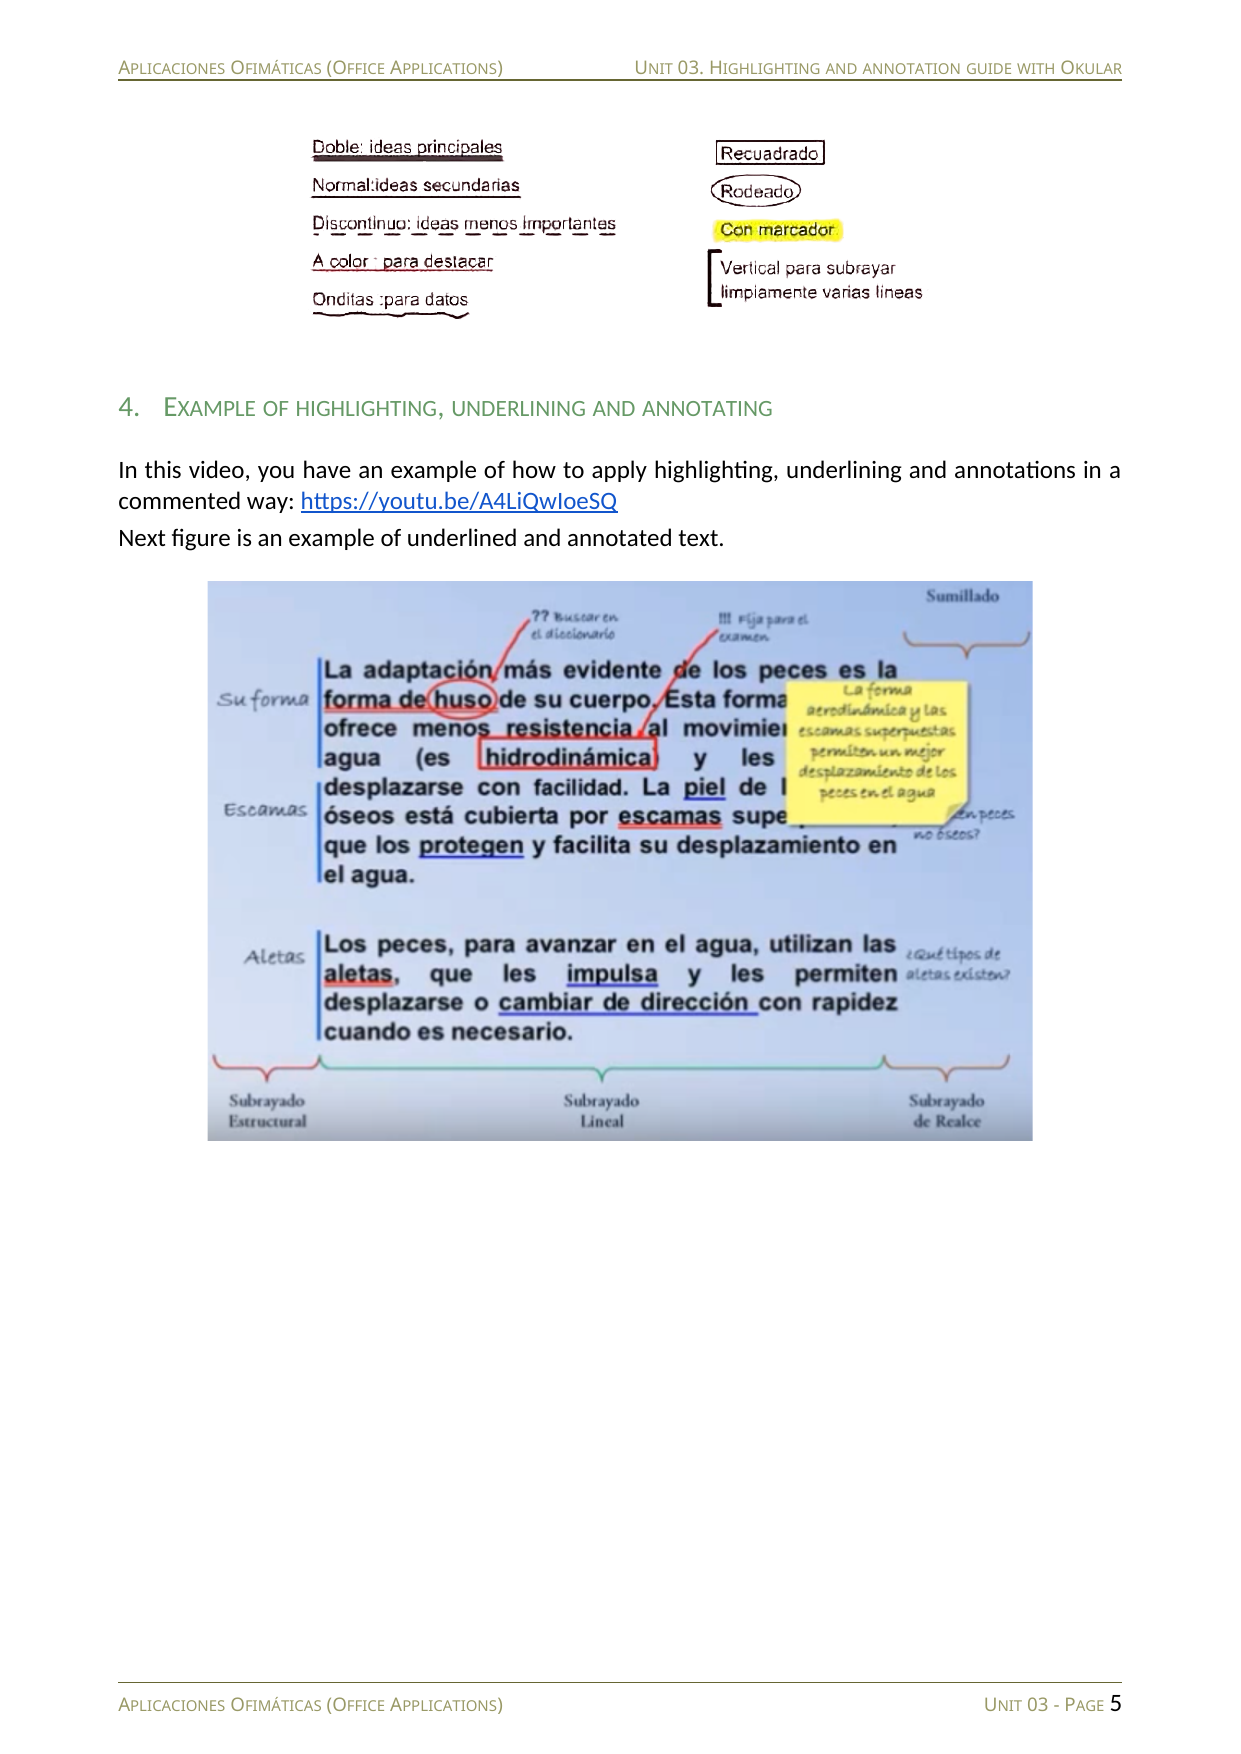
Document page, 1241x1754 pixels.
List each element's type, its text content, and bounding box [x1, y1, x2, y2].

text Next figure is an example of underlined and annotated text. [118, 522, 1122, 552]
subtitle Example of highlighting, underlining and annotating [118, 388, 1122, 424]
picture [207, 581, 1033, 1141]
text In this video, you have an example of how to apply highlighting, underlining and annotations in a commented way: https://youtu.be/A4LiQwIoeSQ [118, 454, 1122, 515]
picture [292, 118, 948, 327]
